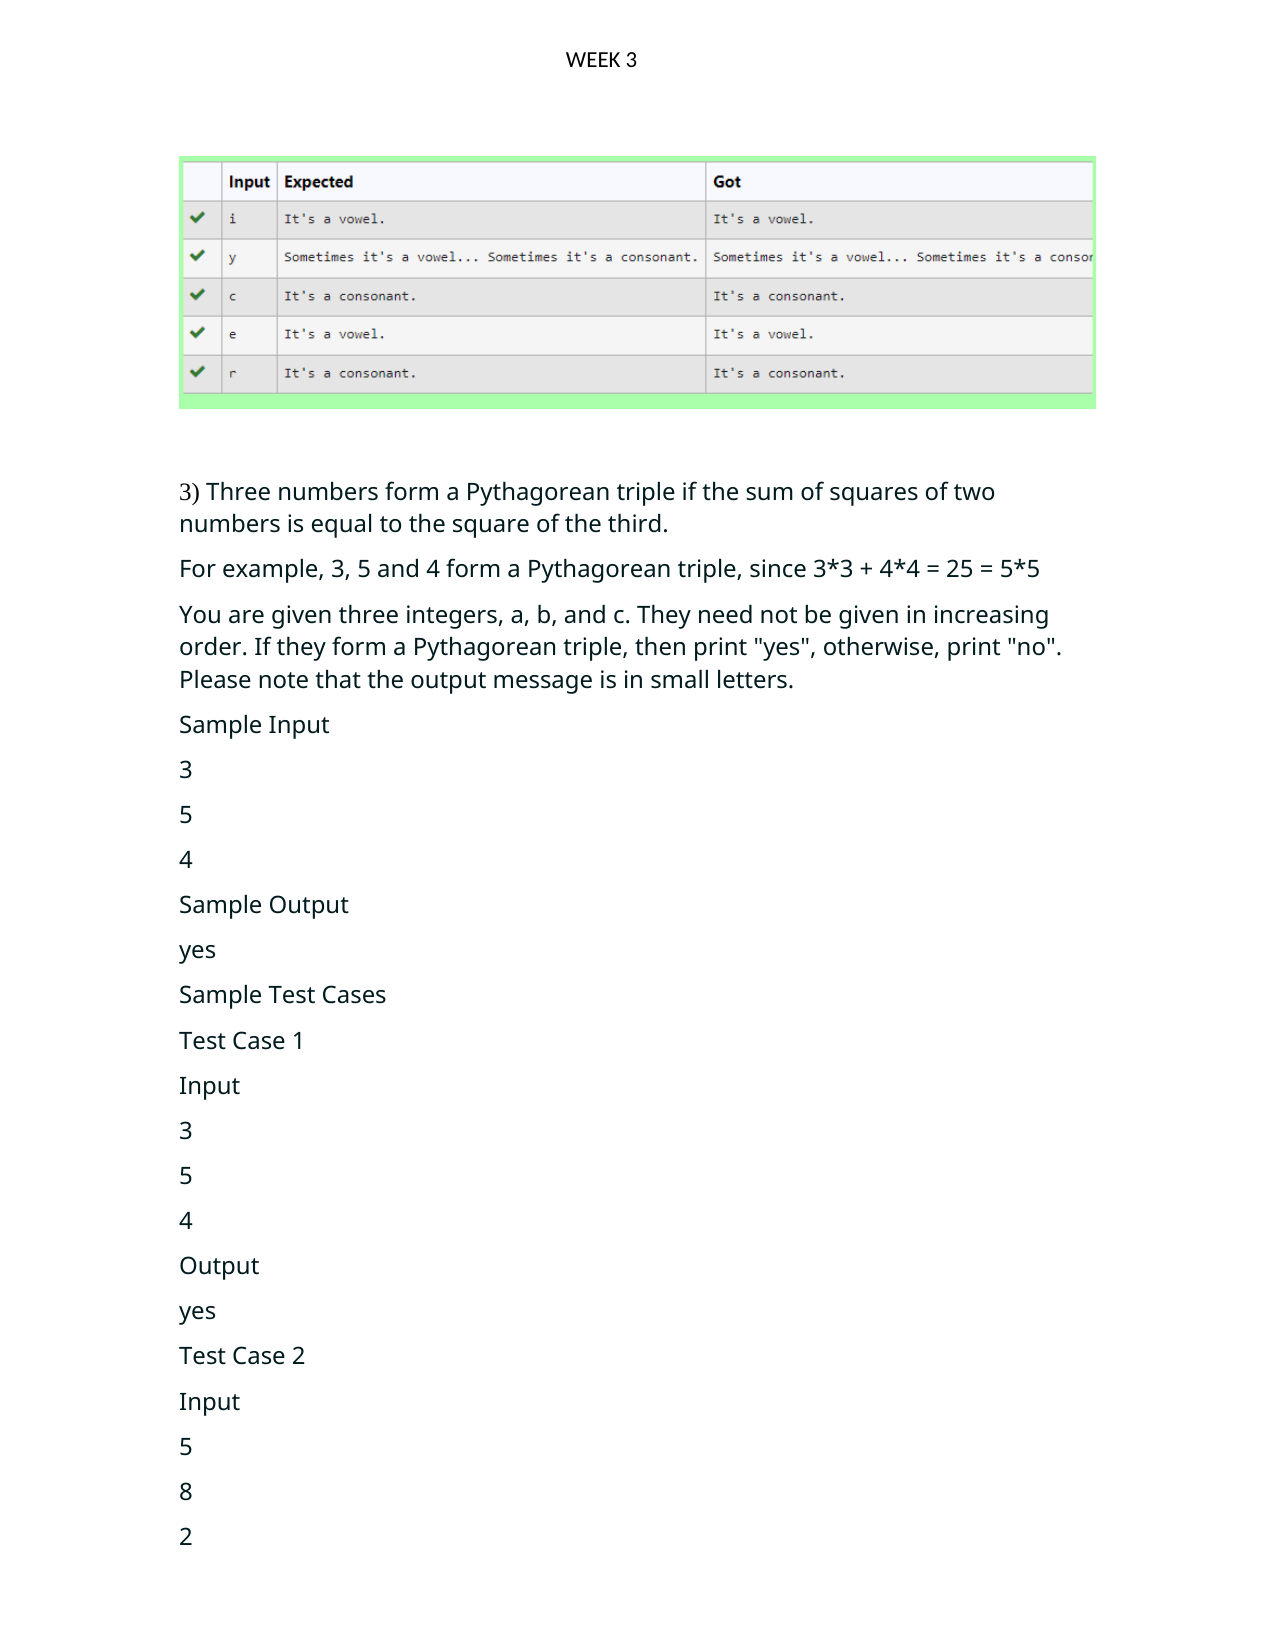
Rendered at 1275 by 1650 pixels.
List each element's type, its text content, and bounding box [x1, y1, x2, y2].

text Test Case 1 [179, 1023, 1096, 1056]
text Sample Output [179, 888, 1096, 921]
text For example, 3, 5 and 4 form a Pythagorean triple, since 3*3 + 4*4 = 25 = 5*5 [179, 552, 1096, 585]
text 8 [179, 1474, 1096, 1507]
text yes [179, 1294, 1096, 1327]
text 5 [179, 1159, 1096, 1191]
text Input [179, 1068, 1096, 1101]
text Sample Test Cases [179, 978, 1096, 1011]
text Input [179, 1384, 1096, 1417]
text 5 [179, 798, 1096, 831]
picture [178, 156, 1097, 409]
text yes [179, 933, 1096, 966]
text 3) Three numbers form a Pythagorean triple if the sum of squares of two numbers is equal to the square of the third. [179, 474, 1096, 540]
text 3 [179, 753, 1096, 785]
text Test Case 2 [179, 1339, 1096, 1372]
text 5 [179, 1429, 1096, 1462]
text 4 [179, 843, 1096, 876]
text Sample Input [179, 708, 1096, 740]
text Output [179, 1249, 1096, 1282]
text You are given three integers, a, b, and c. They need not be given in increasing order. If they form a Pythagorean triple, then print "yes", otherwise, print "no". Please note that the output message is in small letters. [179, 597, 1096, 695]
text 4 [179, 1204, 1096, 1236]
text 2 [179, 1519, 1096, 1552]
text 3 [179, 1114, 1096, 1146]
